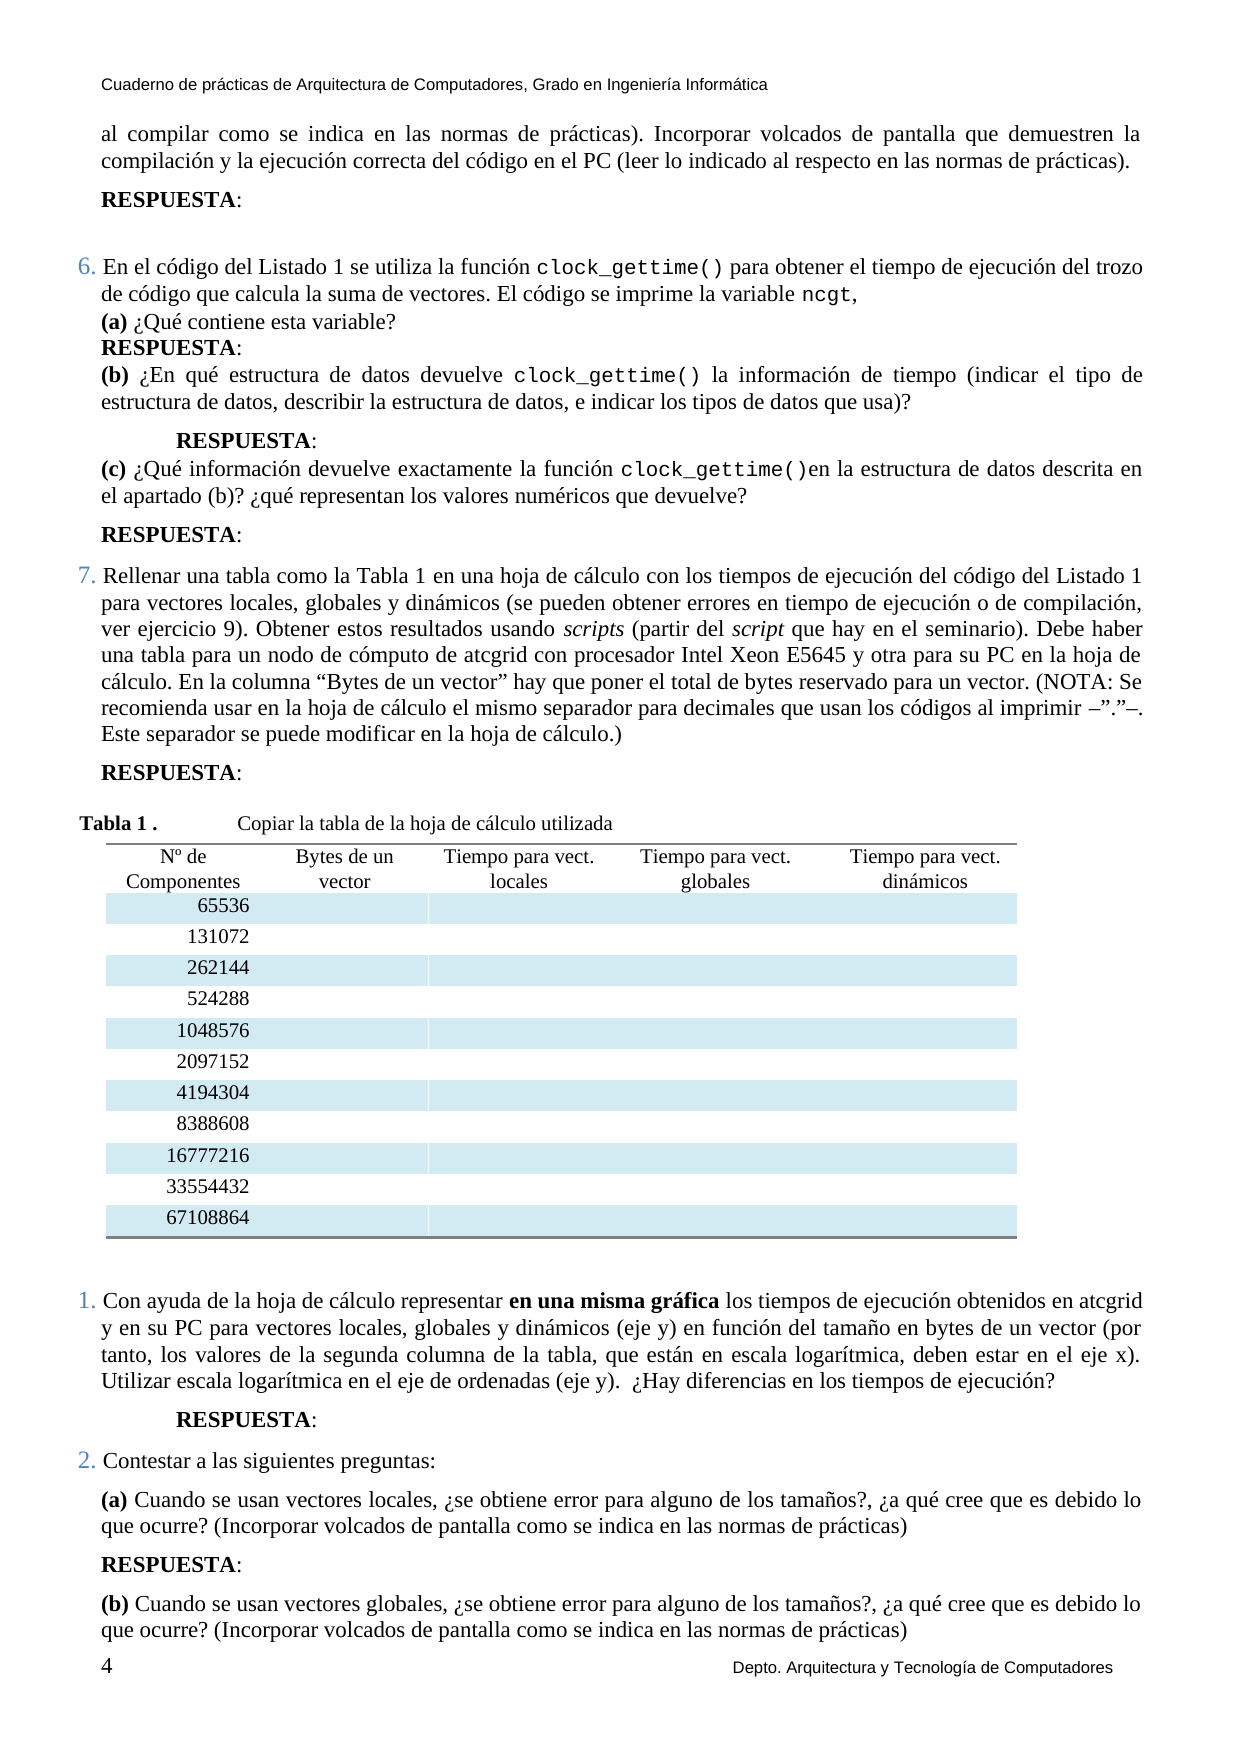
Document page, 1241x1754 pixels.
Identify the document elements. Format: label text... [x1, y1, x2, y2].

table_cell 524288 [106, 986, 261, 1018]
table_cell [822, 924, 1017, 955]
table_cell 262144 [106, 955, 261, 986]
table_cell 131072 [106, 924, 261, 955]
table_cell 2097152 [106, 1049, 261, 1080]
table_cell [822, 1143, 1017, 1174]
table_cell [261, 955, 428, 986]
table_cell [261, 1205, 428, 1236]
table_cell [429, 1080, 609, 1111]
table_cell 8388608 [106, 1111, 261, 1143]
list En el código del Listado 1 se utiliza la función clock_gettime() para obtener el tiempo de ejecución del trozo de código que calcula la suma de vectores. El código se imprime la variable ncgt, [71, 251, 1143, 308]
table_cell [429, 924, 609, 955]
list Con ayuda de la hoja de cálculo representar en una misma gráfica los tiempos de ejecución obtenidos en atcgrid y en su PC para vectores locales, globales y dinámicos (eje y) en función del tamaño en bytes de un vector (por tanto, los valores de la segunda columna de la tabla, que están en escala logarítmica, deben estar en el eje x). Utilizar escala logarítmica en el eje de ordenadas (eje y). ¿Hay diferencias en los tiempos de ejecución? [71, 1286, 1143, 1393]
table_cell [261, 1111, 428, 1143]
table_cell [261, 1018, 428, 1049]
table_cell [822, 1111, 1017, 1143]
table_cell [609, 1143, 822, 1174]
table_cell [609, 1049, 822, 1080]
table_cell 67108864 [106, 1205, 261, 1236]
list RESPUESTA: [176, 427, 1143, 454]
table_cell [822, 1049, 1017, 1080]
table_cell [429, 1018, 609, 1049]
table_cell [609, 1018, 822, 1049]
text (a) ¿Qué contiene esta variable? [101, 308, 1143, 334]
list (b) Cuando se usan vectores globales, ¿se obtiene error para alguno de los tamaños?, ¿a qué cree que es debido lo que ocurre? (Incorporar volcados de pantalla como se indica en las normas de prácticas) [101, 1590, 1143, 1643]
table_cell [822, 893, 1017, 924]
table_cell 16777216 [106, 1143, 261, 1174]
list Contestar a las siguientes preguntas: [71, 1445, 1143, 1473]
table_cell [609, 955, 822, 986]
table_header Bytes de un vector [261, 845, 428, 893]
list RESPUESTA: [101, 521, 1143, 547]
table_header Tiempo para vect. locales [429, 845, 609, 893]
table_cell [822, 1174, 1017, 1205]
table_cell 1048576 [106, 1018, 261, 1049]
table_cell [429, 1111, 609, 1143]
list RESPUESTA: [101, 759, 1143, 786]
table_cell 33554432 [106, 1174, 261, 1205]
table_header Copiar la tabla de la hoja de cálculo utilizada [68, 786, 1176, 835]
table_header Tiempo para vect. globales [609, 845, 822, 893]
table_cell [609, 1174, 822, 1205]
table_cell [609, 1205, 822, 1236]
table_cell [261, 1080, 428, 1111]
table_cell [429, 955, 609, 986]
table_cell [261, 1143, 428, 1174]
table_cell [609, 986, 822, 1018]
table_cell [429, 986, 609, 1018]
list Rellenar una tabla como la Tabla 1 en una hoja de cálculo con los tiempos de ejecución del código del Listado 1 para vectores locales, globales y dinámicos (se pueden obtener errores en tiempo de ejecución o de compilación, ver ejercicio 9). Obtener estos resultados usando scripts (partir del script que hay en el seminario). Debe haber una tabla para un nodo de cómputo de atcgrid con procesador Intel Xeon E5645 y otra para su PC en la hoja de cálculo. En la columna “Bytes de un vector” hay que poner el total de bytes reservado para un vector. (NOTA: Se recomienda usar en la hoja de cálculo el mismo separador para decimales que usan los códigos al imprimir ‒”.”‒. Este separador se puede modificar en la hoja de cálculo.) [71, 560, 1143, 747]
text RESPUESTA: [101, 334, 1143, 361]
table_cell [822, 1080, 1017, 1111]
list (a) Cuando se usan vectores locales, ¿se obtiene error para alguno de los tamaños?, ¿a qué cree que es debido lo que ocurre? (Incorporar volcados de pantalla como se indica en las normas de prácticas) [101, 1486, 1143, 1539]
table_cell [822, 955, 1017, 986]
table_cell [609, 893, 822, 924]
table_cell [261, 1174, 428, 1205]
table_cell [429, 1174, 609, 1205]
table_cell [609, 1080, 822, 1111]
table_header Tiempo para vect. dinámicos [822, 845, 1017, 893]
table_cell [429, 1143, 609, 1174]
text (b) ¿En qué estructura de datos devuelve clock_gettime() la información de tiempo (indicar el tipo de estructura de datos, describir la estructura de datos, e indicar los tipos de datos que usa)? [101, 361, 1143, 415]
table_cell [429, 893, 609, 924]
table_cell 4194304 [106, 1080, 261, 1111]
table_cell [429, 1049, 609, 1080]
table_cell [609, 1111, 822, 1143]
table_cell [822, 1205, 1017, 1236]
list al compilar como se indica en las normas de prácticas). Incorporar volcados de pantalla que demuestren la compilación y la ejecución correcta del código en el PC (leer lo indicado al respecto en las normas de prácticas). [71, 121, 1143, 173]
table_header Nº de Componentes [106, 845, 261, 893]
table_cell [822, 986, 1017, 1018]
table_cell [261, 1049, 428, 1080]
table_cell [261, 893, 428, 924]
table_cell [261, 986, 428, 1018]
list RESPUESTA: [101, 186, 1143, 212]
table_cell [822, 1018, 1017, 1049]
table_cell 65536 [106, 893, 261, 924]
table_cell [261, 924, 428, 955]
text (c) ¿Qué información devuelve exactamente la función clock_gettime()en la estructura de datos descrita en el apartado (b)? ¿qué representan los valores numéricos que devuelve? [101, 454, 1143, 508]
table_cell [429, 1205, 609, 1236]
table_cell [609, 924, 822, 955]
list RESPUESTA: [176, 1406, 1143, 1432]
list RESPUESTA: [101, 1551, 1143, 1578]
